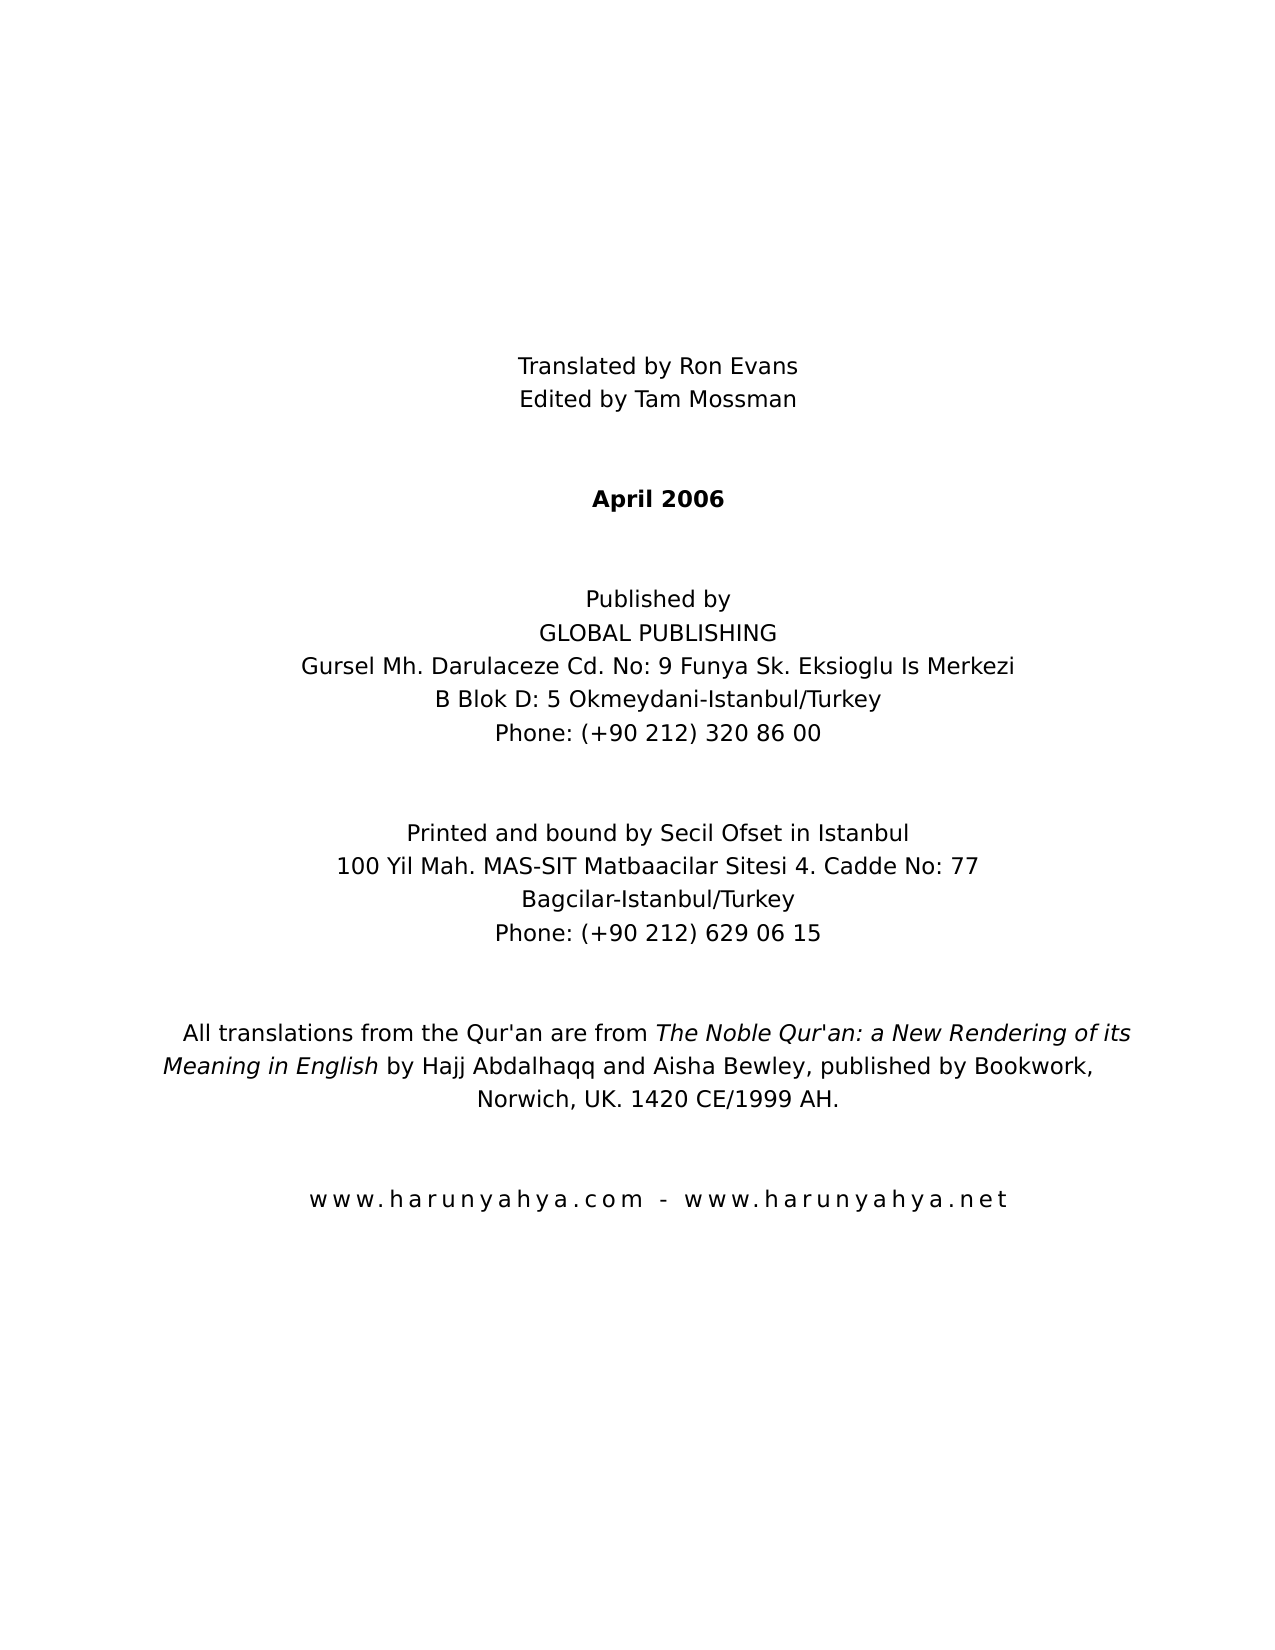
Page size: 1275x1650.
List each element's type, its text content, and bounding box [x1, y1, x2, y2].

text GLOBAL PUBLISHING [112, 614, 1145, 648]
text B Blok D: 5 Okmeydani-Istanbul/Turkey [112, 681, 1145, 714]
text Bagcilar-Istanbul/Turkey [112, 881, 1145, 914]
text 100 Yil Mah. MAS-SIT Matbaacilar Sitesi 4. Cadde No: 77 [112, 848, 1145, 881]
text Phone: (+90 212) 320 86 00 [112, 714, 1145, 748]
text April 2006 [112, 481, 1145, 514]
text Printed and bound by Secil Ofset in Istanbul [112, 814, 1145, 848]
text Published by [112, 581, 1145, 614]
text www.harunyahya.com - www.harunyahya.net [112, 1181, 1145, 1214]
text Norwich, UK. 1420 CE/1999 AH. [112, 1081, 1145, 1114]
text All translations from the Qur'an are from The Noble Qur'an: a New Rendering of its Meaning in English by Hajj Abdalhaqq and Aisha Bewley, published by Bookwork, [112, 1014, 1145, 1081]
text Translated by Ron Evans [112, 348, 1145, 381]
text Gursel Mh. Darulaceze Cd. No: 9 Funya Sk. Eksioglu Is Merkezi [112, 648, 1145, 681]
text Phone: (+90 212) 629 06 15 [112, 914, 1145, 948]
text Edited by Tam Mossman [112, 381, 1145, 414]
